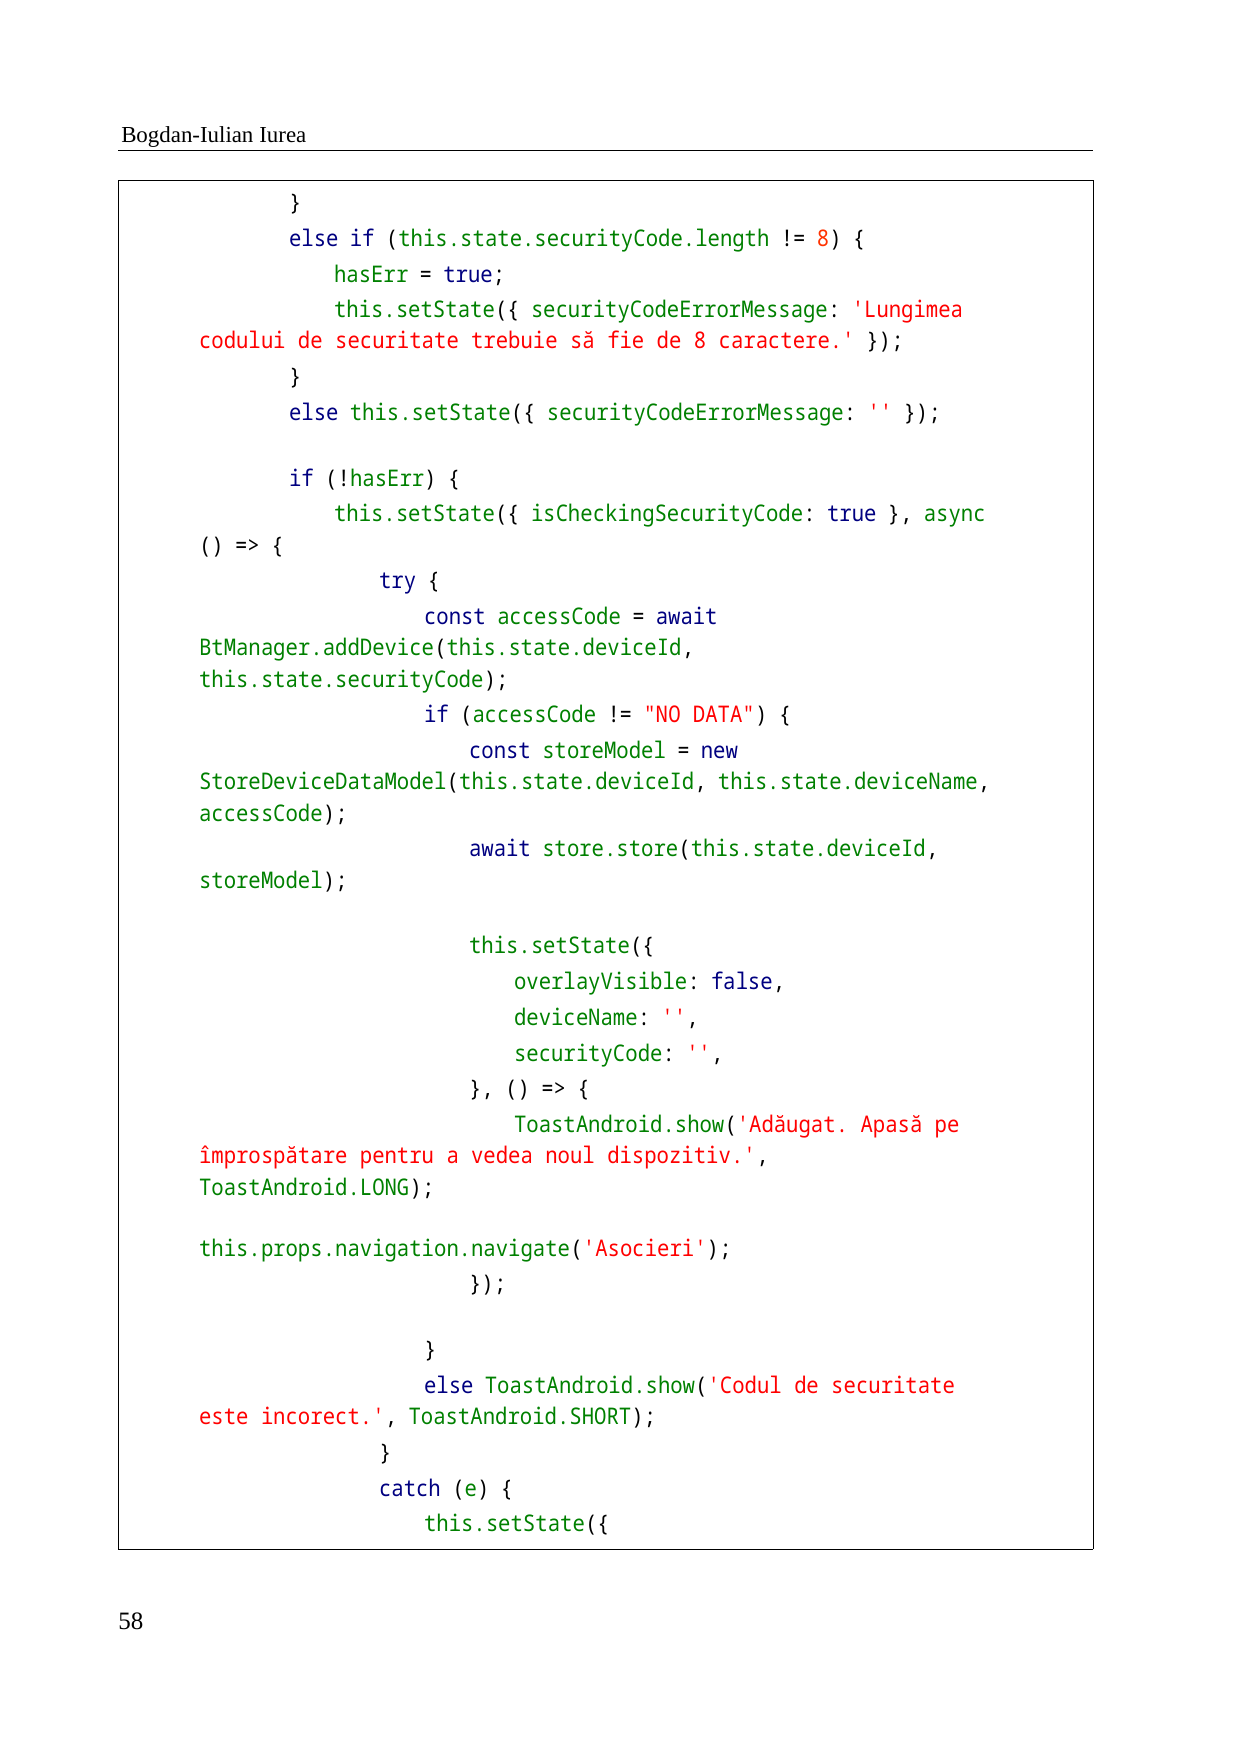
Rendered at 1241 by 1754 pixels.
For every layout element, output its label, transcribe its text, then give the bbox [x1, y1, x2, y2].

table_header } else if (this.state.securityCode.length != 8) { hasErr = true; this.setState({ securityCodeErrorMessage: 'Lungimea codului de securitate trebuie să fie de 8 caractere.' }); } else this.setState({ securityCodeErrorMessage: '' }); if (!hasErr) { this.setState({ isCheckingSecurityCode: true }, async () => { try { const accessCode = await BtManager.addDevice(this.state.deviceId, this.state.securityCode); if (accessCode != "NO DATA") { const storeModel = new StoreDeviceDataModel(this.state.deviceId, this.state.deviceName, accessCode); await store.store(this.state.deviceId, storeModel); this.setState({ overlayVisible: false, deviceName: '', securityCode: '', }, () => { ToastAndroid.show('Adăugat. Apasă pe împrospătare pentru a vedea noul dispozitiv.', ToastAndroid.LONG); this.props.navigation.navigate('Asocieri'); }); } else ToastAndroid.show('Codul de securitate este incorect.', ToastAndroid.SHORT); } catch (e) { this.setState({ [119, 181, 1093, 1549]
